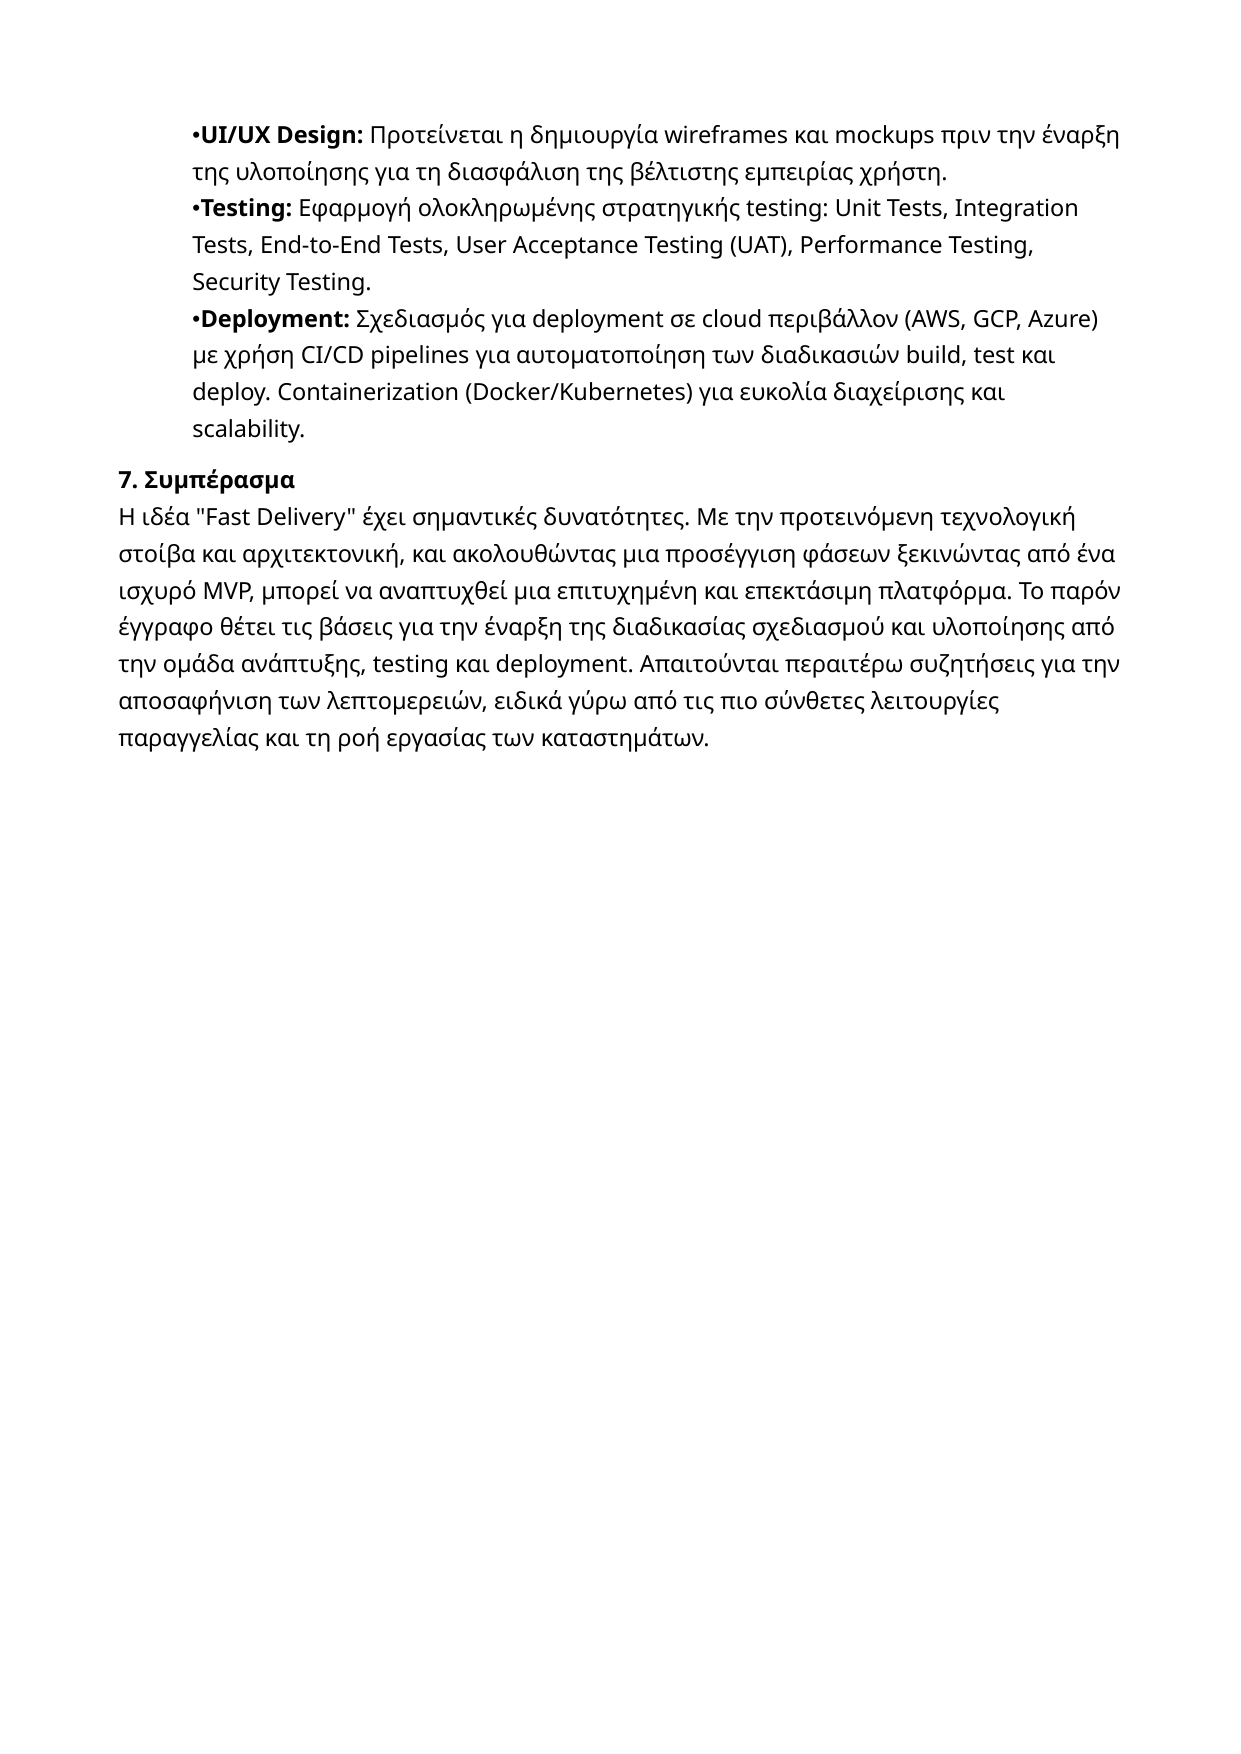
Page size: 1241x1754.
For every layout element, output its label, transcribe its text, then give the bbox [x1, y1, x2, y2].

text Η ιδέα "Fast Delivery" έχει σημαντικές δυνατότητες. Με την προτεινόμενη τεχνολογική στοίβα και αρχιτεκτονική, και ακολουθώντας μια προσέγγιση φάσεων ξεκινώντας από ένα ισχυρό MVP, μπορεί να αναπτυχθεί μια επιτυχημένη και επεκτάσιμη πλατφόρμα. Το παρόν έγγραφο θέτει τις βάσεις για την έναρξη της διαδικασίας σχεδιασμού και υλοποίησης από την ομάδα ανάπτυξης, testing και deployment. Απαιτούνται περαιτέρω συζητήσεις για την αποσαφήνιση των λεπτομερειών, ειδικά γύρω από τις πιο σύνθετες λειτουργίες παραγγελίας και τη ροή εργασίας των καταστημάτων. [118, 500, 1122, 753]
list UI/UX Design: Προτείνεται η δημιουργία wireframes και mockups πριν την έναρξη της υλοποίησης για τη διασφάλιση της βέλτιστης εμπειρίας χρήστη. [118, 118, 1122, 187]
list Testing: Εφαρμογή ολοκληρωμένης στρατηγικής testing: Unit Tests, Integration Tests, End-to-End Tests, User Acceptance Testing (UAT), Performance Testing, Security Testing. [118, 192, 1122, 297]
text 7. Συμπέρασμα [118, 464, 1122, 496]
list Deployment: Σχεδιασμός για deployment σε cloud περιβάλλον (AWS, GCP, Azure) με χρήση CI/CD pipelines για αυτοματοποίηση των διαδικασιών build, test και deploy. Containerization (Docker/Kubernetes) για ευκολία διαχείρισης και scalability. [118, 302, 1122, 444]
